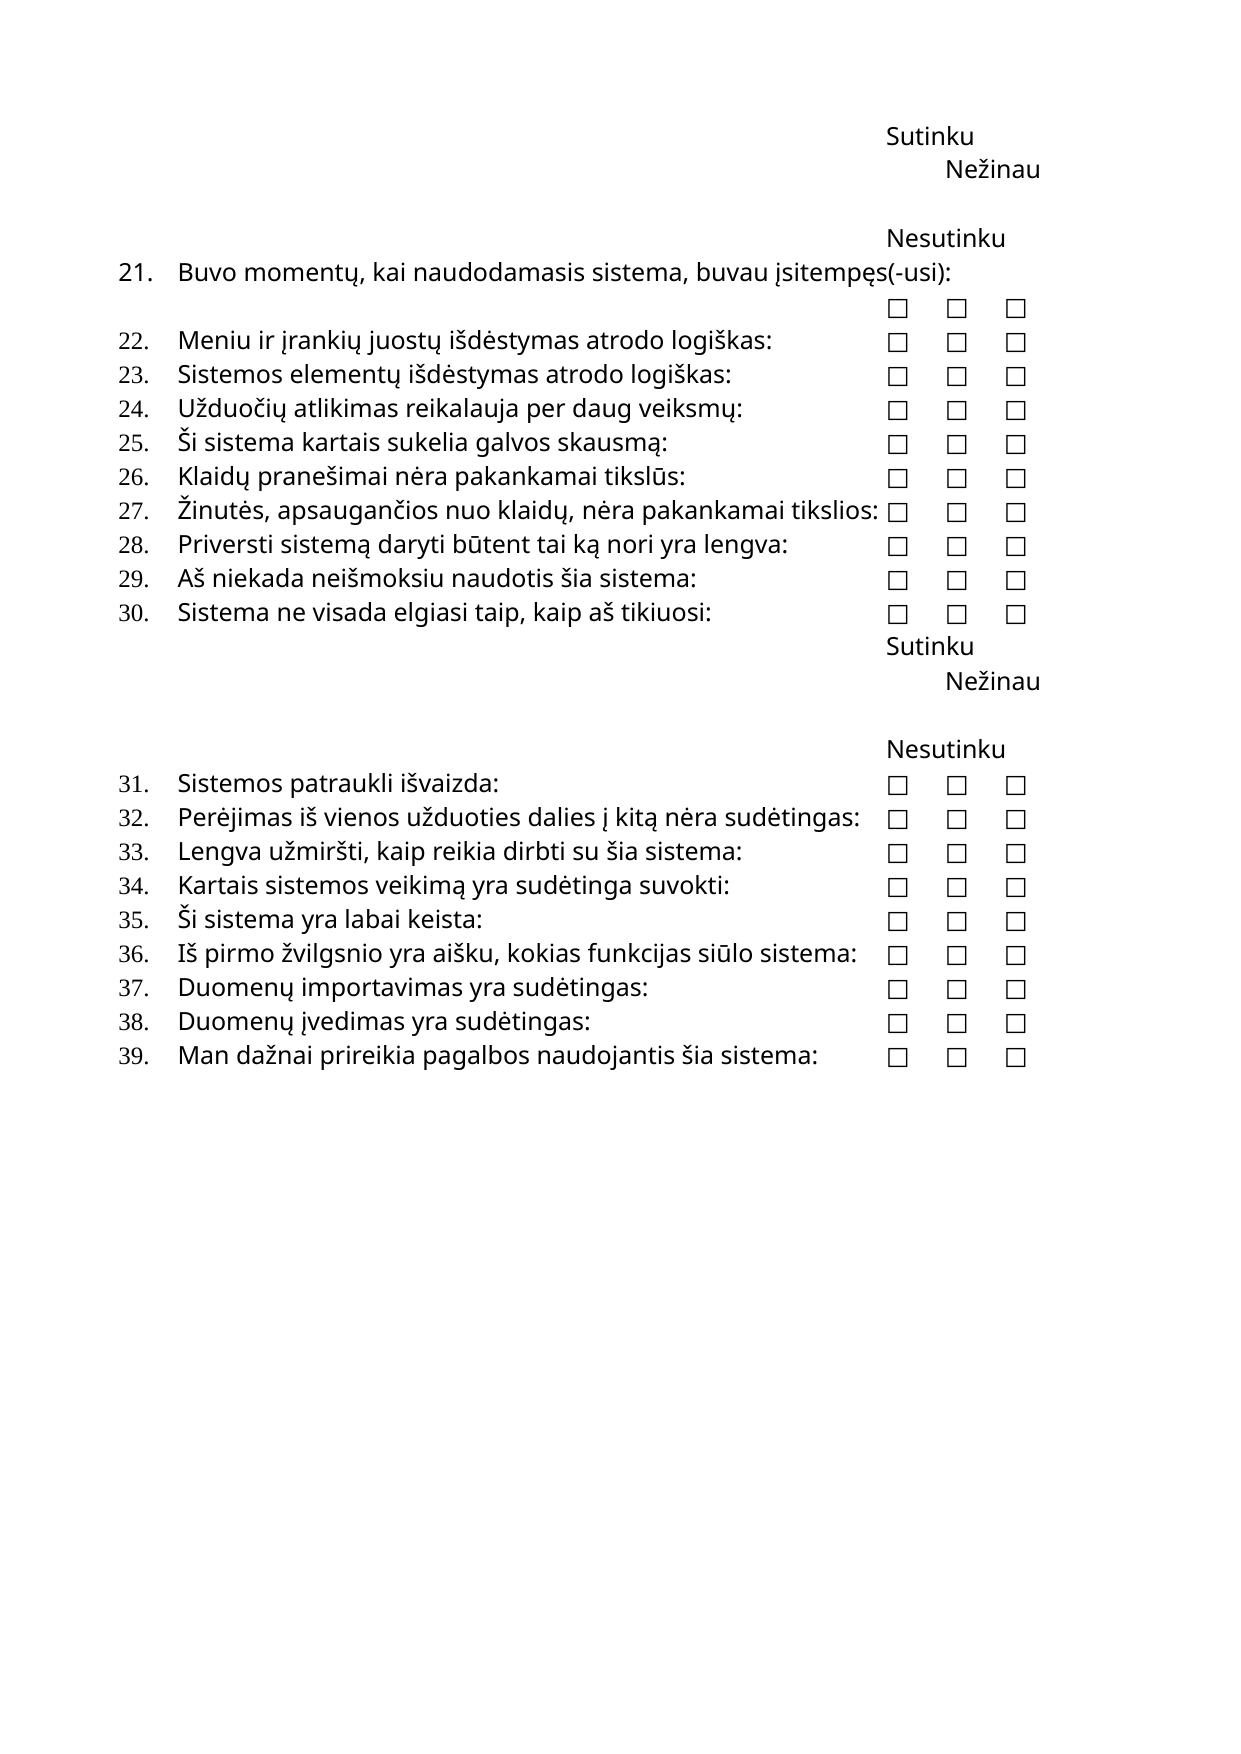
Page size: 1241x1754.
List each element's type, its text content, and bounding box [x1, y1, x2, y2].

list Nežinau [118, 663, 1122, 697]
list Priversti sistemą daryti būtent tai ką nori yra lengva: □ □ □ [118, 527, 1122, 561]
list Klaidų pranešimai nėra pakankamai tikslūs: □ □ □ [118, 459, 1122, 493]
list Sutinku [118, 118, 1122, 152]
list Nesutinku [118, 697, 1122, 765]
list Man dažnai prireikia pagalbos naudojantis šia sistema: □ □ □ [118, 1038, 1122, 1072]
list Ši sistema kartais sukelia galvos skausmą: □ □ □ [118, 425, 1122, 459]
list Perėjimas iš vienos užduoties dalies į kitą nėra sudėtingas: □ □ □ [118, 799, 1122, 833]
list Ši sistema yra labai keista: □ □ □ [118, 902, 1122, 936]
list Buvo momentų, kai naudodamasis sistema, buvau įsitempęs(-usi): [118, 254, 1122, 288]
list Kartais sistemos veikimą yra sudėtinga suvokti: □ □ □ [118, 867, 1122, 902]
list Duomenų įvedimas yra sudėtingas: □ □ □ [118, 1004, 1122, 1038]
list Sutinku [118, 629, 1122, 663]
list Meniu ir įrankių juostų išdėstymas atrodo logiškas: □ □ □ [118, 322, 1122, 357]
list Žinutės, apsaugančios nuo klaidų, nėra pakankamai tikslios: □ □ □ [118, 493, 1122, 527]
list Nežinau [118, 152, 1122, 186]
list Lengva užmiršti, kaip reikia dirbti su šia sistema: □ □ □ [118, 833, 1122, 867]
list □ □ □ [118, 288, 1122, 322]
list Sistema ne visada elgiasi taip, kaip aš tikiuosi: □ □ □ [118, 595, 1122, 629]
list Užduočių atlikimas reikalauja per daug veiksmų: □ □ □ [118, 391, 1122, 425]
list Duomenų importavimas yra sudėtingas: □ □ □ [118, 970, 1122, 1004]
list Sistemos elementų išdėstymas atrodo logiškas: □ □ □ [118, 357, 1122, 391]
list Iš pirmo žvilgsnio yra aišku, kokias funkcijas siūlo sistema: □ □ □ [118, 936, 1122, 970]
list Nesutinku [118, 186, 1122, 254]
list Sistemos patraukli išvaizda: □ □ □ [118, 765, 1122, 799]
list Aš niekada neišmoksiu naudotis šia sistema: □ □ □ [118, 561, 1122, 595]
